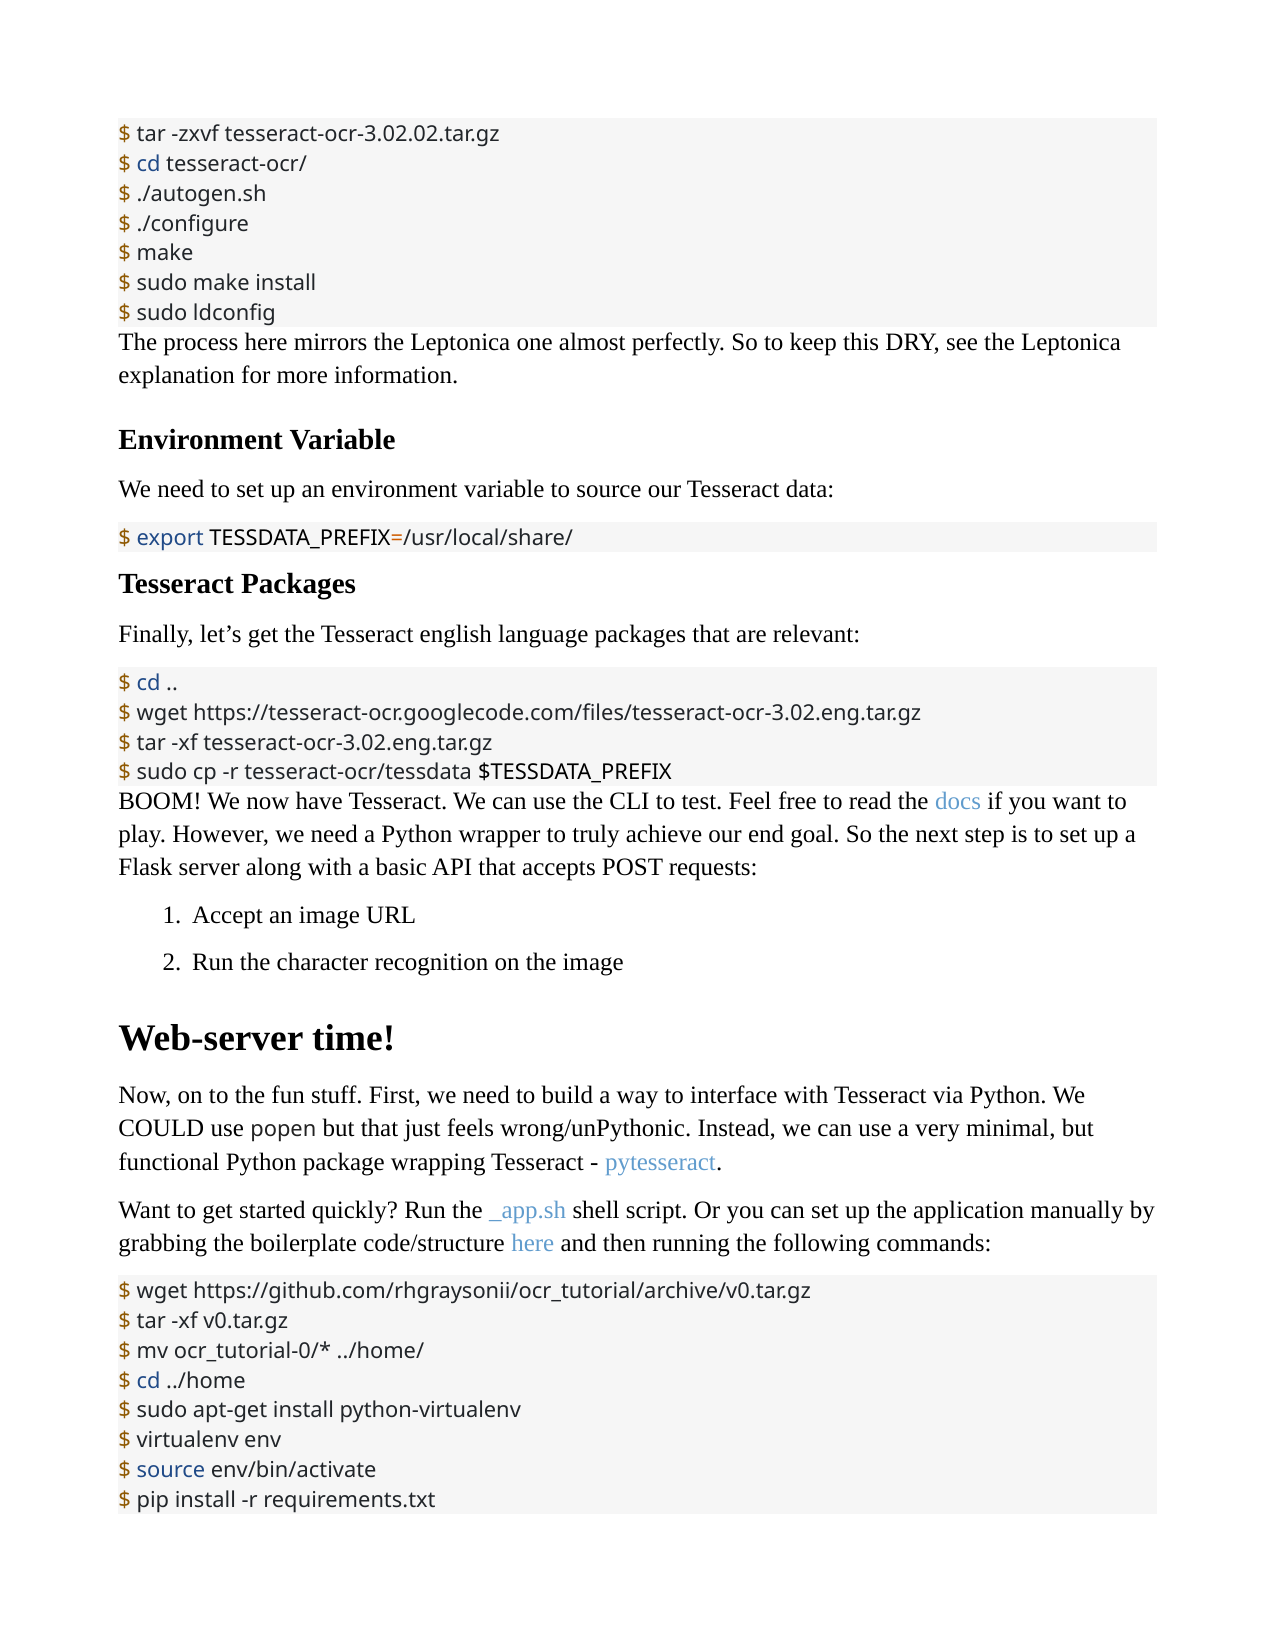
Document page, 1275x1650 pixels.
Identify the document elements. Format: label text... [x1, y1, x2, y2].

subtitle Web-server time! [118, 1016, 1157, 1059]
subtitle Environment Variable [118, 422, 1157, 455]
text $ make [118, 237, 1157, 267]
text $ pip install -r requirements.txt [118, 1484, 1157, 1514]
subtitle Tesseract Packages [118, 567, 1157, 600]
list Run the character recognition on the image [162, 947, 1157, 976]
text We need to set up an environment variable to source our Tesseract data: [118, 474, 1157, 503]
text $ mv ocr_tutorial-0/* ../home/ [118, 1335, 1157, 1365]
text $ cd tesseract-ocr/ [118, 148, 1157, 178]
text $ tar -zxvf tesseract-ocr-3.02.02.tar.gz [118, 118, 1157, 148]
text Now, on to the fun stuff. First, we need to build a way to interface with Tesseract via Python. We COULD use popen but that just feels wrong/unPythonic. Instead, we can use a very minimal, but functional Python package wrapping Tesseract - pytesseract. [118, 1080, 1157, 1176]
text $ cd ../home [118, 1365, 1157, 1394]
text $ sudo cp -r tesseract-ocr/tessdata $TESSDATA_PREFIX [118, 756, 1157, 786]
text Finally, let’s get the Tesseract english language packages that are relevant: [118, 619, 1157, 648]
text $ tar -xf v0.tar.gz [118, 1305, 1157, 1335]
text $ virtualenv env [118, 1424, 1157, 1454]
text $ source env/bin/activate [118, 1454, 1157, 1484]
text $ cd .. [118, 667, 1157, 697]
text The process here mirrors the Leptonica one almost perfectly. So to keep this DRY, see the Leptonica explanation for more information. [118, 327, 1157, 388]
text $ wget https://tesseract-ocr.googlecode.com/files/tesseract-ocr-3.02.eng.tar.gz [118, 697, 1157, 726]
list Accept an image URL [162, 900, 1157, 928]
text $ export TESSDATA_PREFIX=/usr/local/share/ [118, 522, 1157, 552]
text $ wget https://github.com/rhgraysonii/ocr_tutorial/archive/v0.tar.gz [118, 1275, 1157, 1305]
text $ sudo make install [118, 267, 1157, 297]
text $ tar -xf tesseract-ocr-3.02.eng.tar.gz [118, 726, 1157, 756]
text $ ./autogen.sh [118, 178, 1157, 207]
text $ ./configure [118, 207, 1157, 237]
text $ sudo apt-get install python-virtualenv [118, 1394, 1157, 1424]
text Want to get started quickly? Run the _app.sh shell script. Or you can set up the application manually by grabbing the boilerplate code/structure here and then running the following commands: [118, 1195, 1157, 1256]
text BOOM! We now have Tesseract. We can use the CLI to test. Feel free to read the docs if you want to play. However, we need a Python wrapper to truly achieve our end goal. So the next step is to set up a Flask server along with a basic API that accepts POST requests: [118, 786, 1157, 881]
text $ sudo ldconfig [118, 297, 1157, 327]
